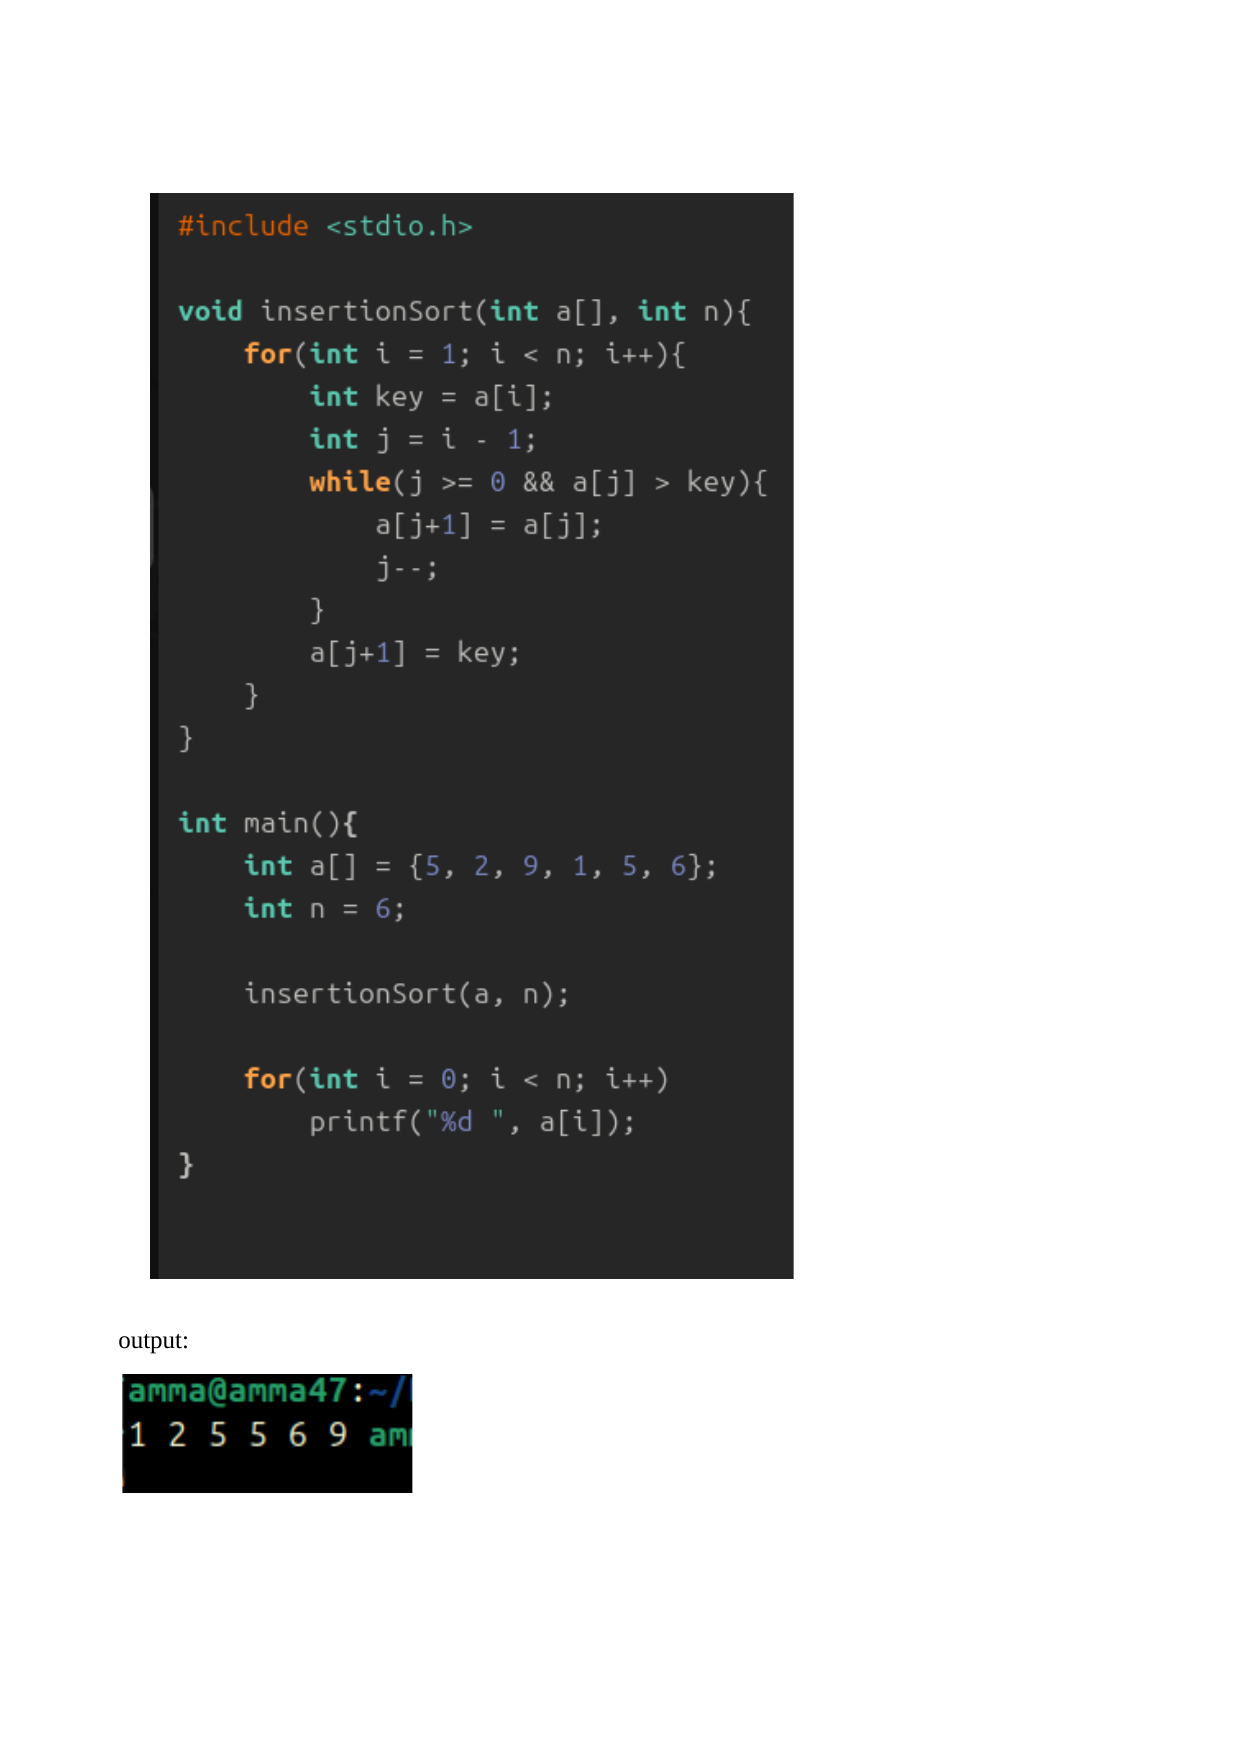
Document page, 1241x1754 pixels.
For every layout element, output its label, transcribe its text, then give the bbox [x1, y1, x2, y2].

picture [150, 193, 794, 1279]
text output: [118, 1326, 1122, 1354]
picture [122, 1374, 413, 1493]
